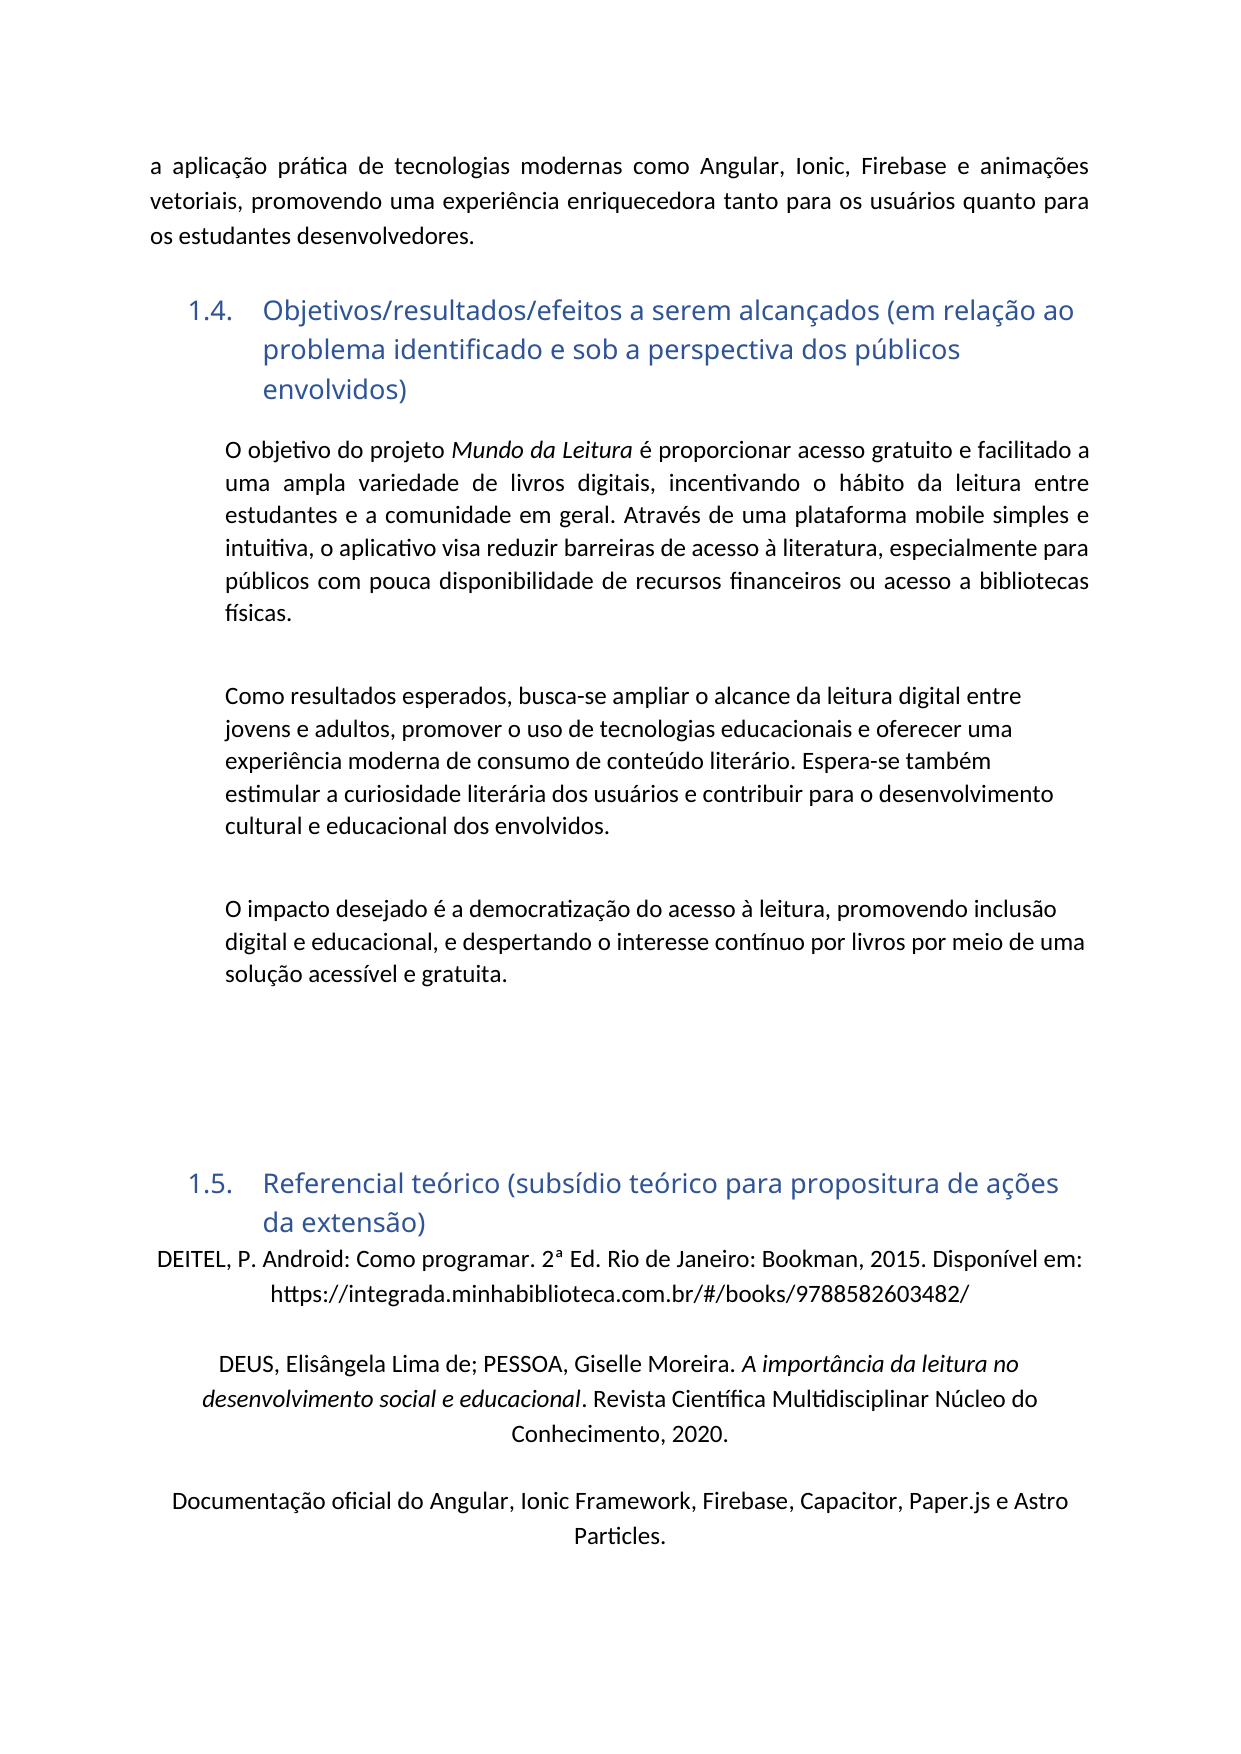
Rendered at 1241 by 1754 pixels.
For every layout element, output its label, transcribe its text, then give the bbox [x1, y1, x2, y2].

text Documentação oficial do Angular, Ionic Framework, Firebase, Capacitor, Paper.js e Astro Particles. [150, 1485, 1090, 1551]
text DEITEL, P. Android: Como programar. 2ª Ed. Rio de Janeiro: Bookman, 2015. Disponível em: https://integrada.minhabiblioteca.com.br/#/books/9788582603482/ [150, 1243, 1090, 1309]
text a aplicação prática de tecnologias modernas como Angular, Ionic, Firebase e animações vetoriais, promovendo uma experiência enriquecedora tanto para os usuários quanto para os estudantes desenvolvedores. [150, 150, 1090, 251]
list Referencial teórico (subsídio teórico para propositura de ações da extensão) [187, 1164, 1090, 1241]
text O objetivo do projeto Mundo da Leitura é proporcionar acesso gratuito e facilitado a uma ampla variedade de livros digitais, incentivando o hábito da leitura entre estudantes e a comunidade em geral. Através de uma plataforma mobile simples e intuitiva, o aplicativo visa reduzir barreiras de acesso à literatura, especialmente para públicos com pouca disponibilidade de recursos financeiros ou acesso a bibliotecas físicas. [225, 434, 1090, 628]
text O impacto desejado é a democratização do acesso à leitura, promovendo inclusão digital e educacional, e despertando o interesse contínuo por livros por meio de uma solução acessível e gratuita. [225, 893, 1090, 989]
text Como resultados esperados, busca-se ampliar o alcance da leitura digital entre jovens e adultos, promover o uso de tecnologias educacionais e oferecer uma experiência moderna de consumo de conteúdo literário. Espera-se também estimular a curiosidade literária dos usuários e contribuir para o desenvolvimento cultural e educacional dos envolvidos. [225, 680, 1090, 841]
text DEUS, Elisângela Lima de; PESSOA, Giselle Moreira. A importância da leitura no desenvolvimento social e educacional. Revista Científica Multidisciplinar Núcleo do Conhecimento, 2020. [150, 1348, 1090, 1449]
list Objetivos/resultados/efeitos a serem alcançados (em relação ao problema identificado e sob a perspectiva dos públicos envolvidos) [187, 291, 1090, 407]
